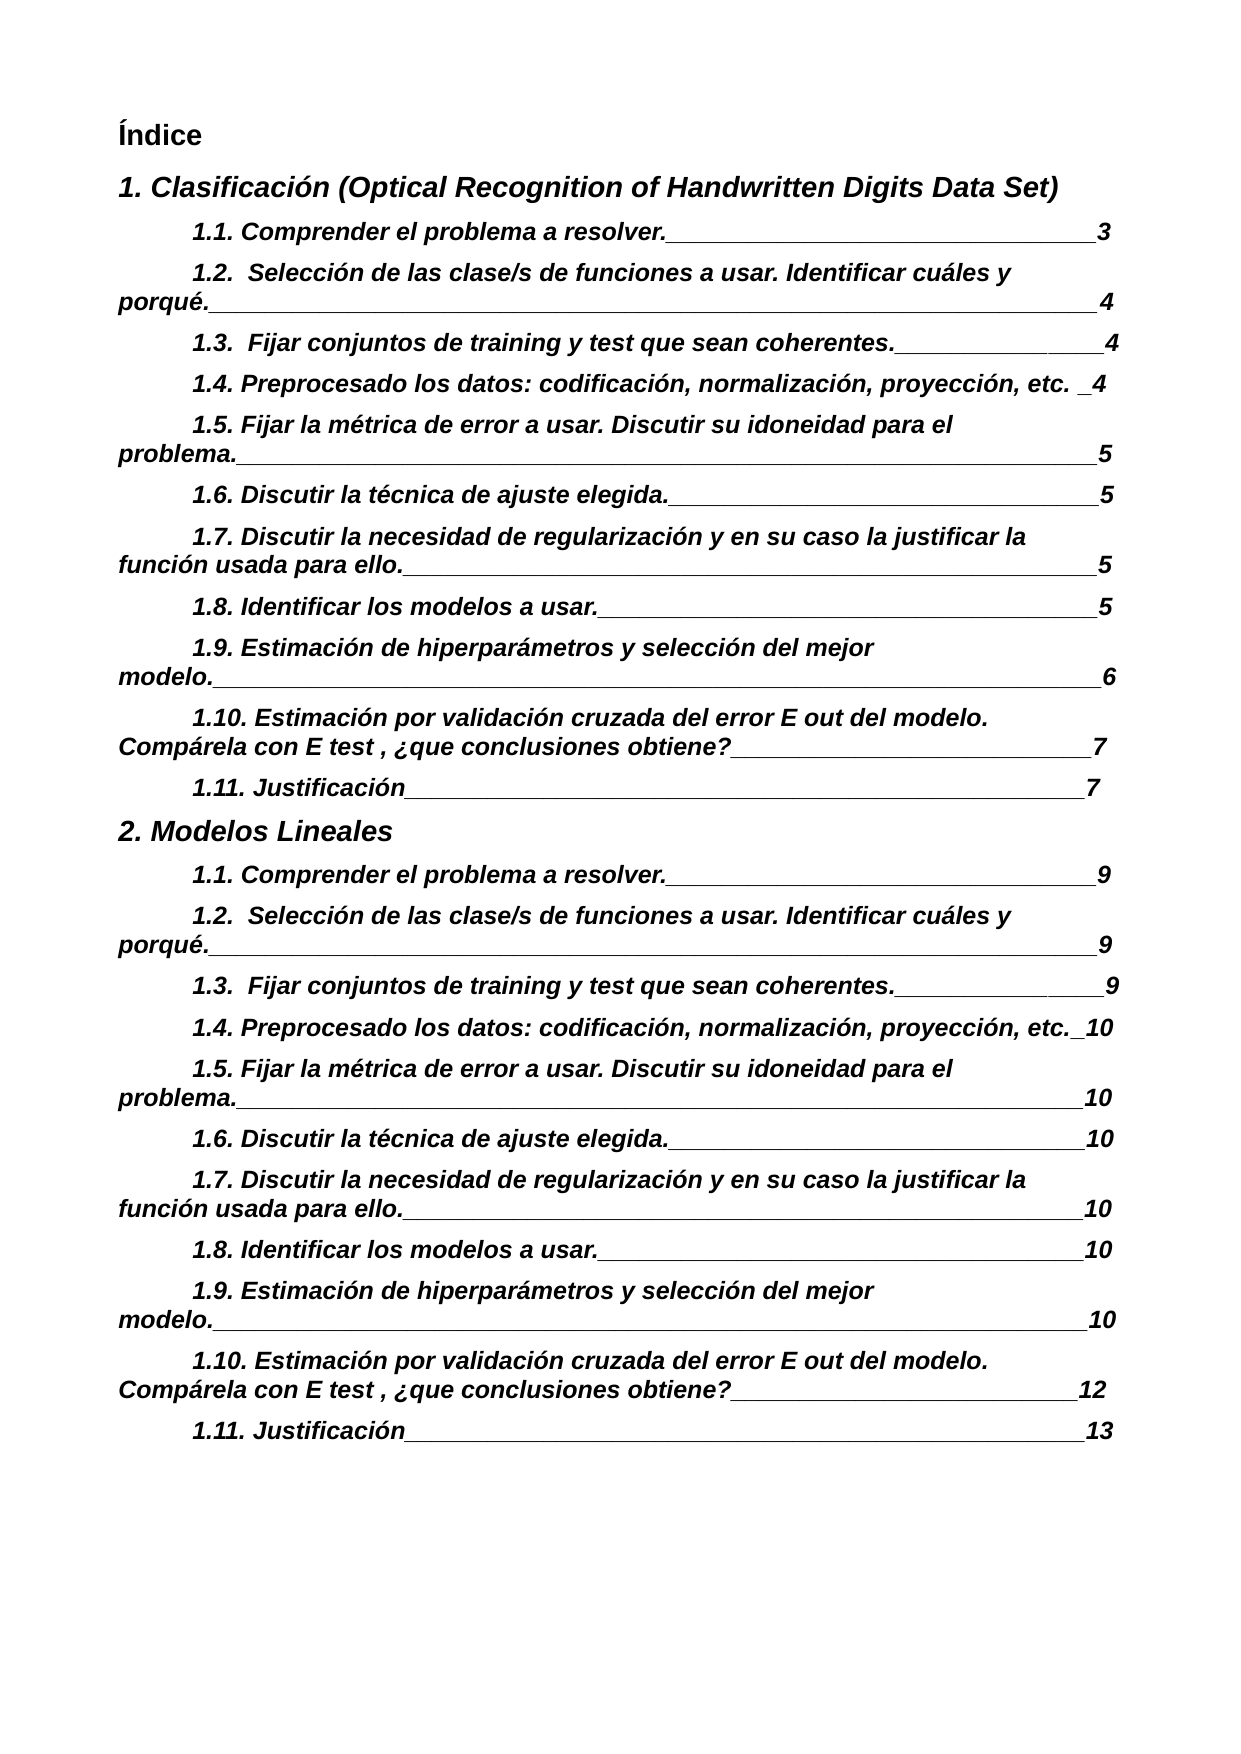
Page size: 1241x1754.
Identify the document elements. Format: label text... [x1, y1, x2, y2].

subtitle 1.2. Selección de las clase/s de funciones a usar. Identificar cuáles y porqué.________________________________________________________________9 [118, 901, 1122, 959]
subtitle 1.9. Estimación de hiperparámetros y selección del mejor modelo.________________________________________________________________6 [118, 633, 1122, 690]
subtitle 1.3. Fijar conjuntos de training y test que sean coherentes._______________4 [118, 328, 1122, 356]
subtitle 1.5. Fijar la métrica de error a usar. Discutir su idoneidad para el problema.______________________________________________________________5 [118, 410, 1122, 468]
subtitle 1.7. Discutir la necesidad de regularización y en su caso la justificar la función usada para ello._________________________________________________10 [118, 1165, 1122, 1222]
subtitle 1.9. Estimación de hiperparámetros y selección del mejor modelo._______________________________________________________________10 [118, 1276, 1122, 1334]
subtitle 2. Modelos Lineales [118, 814, 1122, 847]
subtitle 1.3. Fijar conjuntos de training y test que sean coherentes._______________9 [118, 971, 1122, 1000]
subtitle 1.8. Identificar los modelos a usar.___________________________________10 [118, 1235, 1122, 1264]
subtitle 1.4. Preprocesado los datos: codificación, normalización, proyección, etc. _4 [118, 369, 1122, 398]
subtitle 1.7. Discutir la necesidad de regularización y en su caso la justificar la función usada para ello.__________________________________________________5 [118, 521, 1122, 579]
subtitle 1.11. Justificación_________________________________________________13 [118, 1416, 1122, 1445]
subtitle 1.6. Discutir la técnica de ajuste elegida.______________________________10 [118, 1124, 1122, 1152]
subtitle 1.4. Preprocesado los datos: codificación, normalización, proyección, etc._10 [118, 1012, 1122, 1041]
subtitle 1.5. Fijar la métrica de error a usar. Discutir su idoneidad para el problema._____________________________________________________________10 [118, 1054, 1122, 1111]
subtitle 1.10. Estimación por validación cruzada del error E out del modelo. Compárela con E test , ¿que conclusiones obtiene?__________________________7 [118, 703, 1122, 760]
subtitle 1.10. Estimación por validación cruzada del error E out del modelo. Compárela con E test , ¿que conclusiones obtiene?_________________________12 [118, 1346, 1122, 1404]
subtitle 1.2. Selección de las clase/s de funciones a usar. Identificar cuáles y porqué.________________________________________________________________4 [118, 258, 1122, 315]
subtitle 1. Clasificación (Optical Recognition of Handwritten Digits Data Set) [118, 170, 1122, 204]
subtitle 1.11. Justificación_________________________________________________7 [118, 773, 1122, 801]
subtitle 1.1. Comprender el problema a resolver._______________________________3 [118, 216, 1122, 245]
subtitle 1.1. Comprender el problema a resolver._______________________________9 [118, 860, 1122, 889]
subtitle Índice [118, 118, 1122, 152]
subtitle 1.6. Discutir la técnica de ajuste elegida._______________________________5 [118, 480, 1122, 509]
subtitle 1.8. Identificar los modelos a usar.____________________________________5 [118, 591, 1122, 620]
